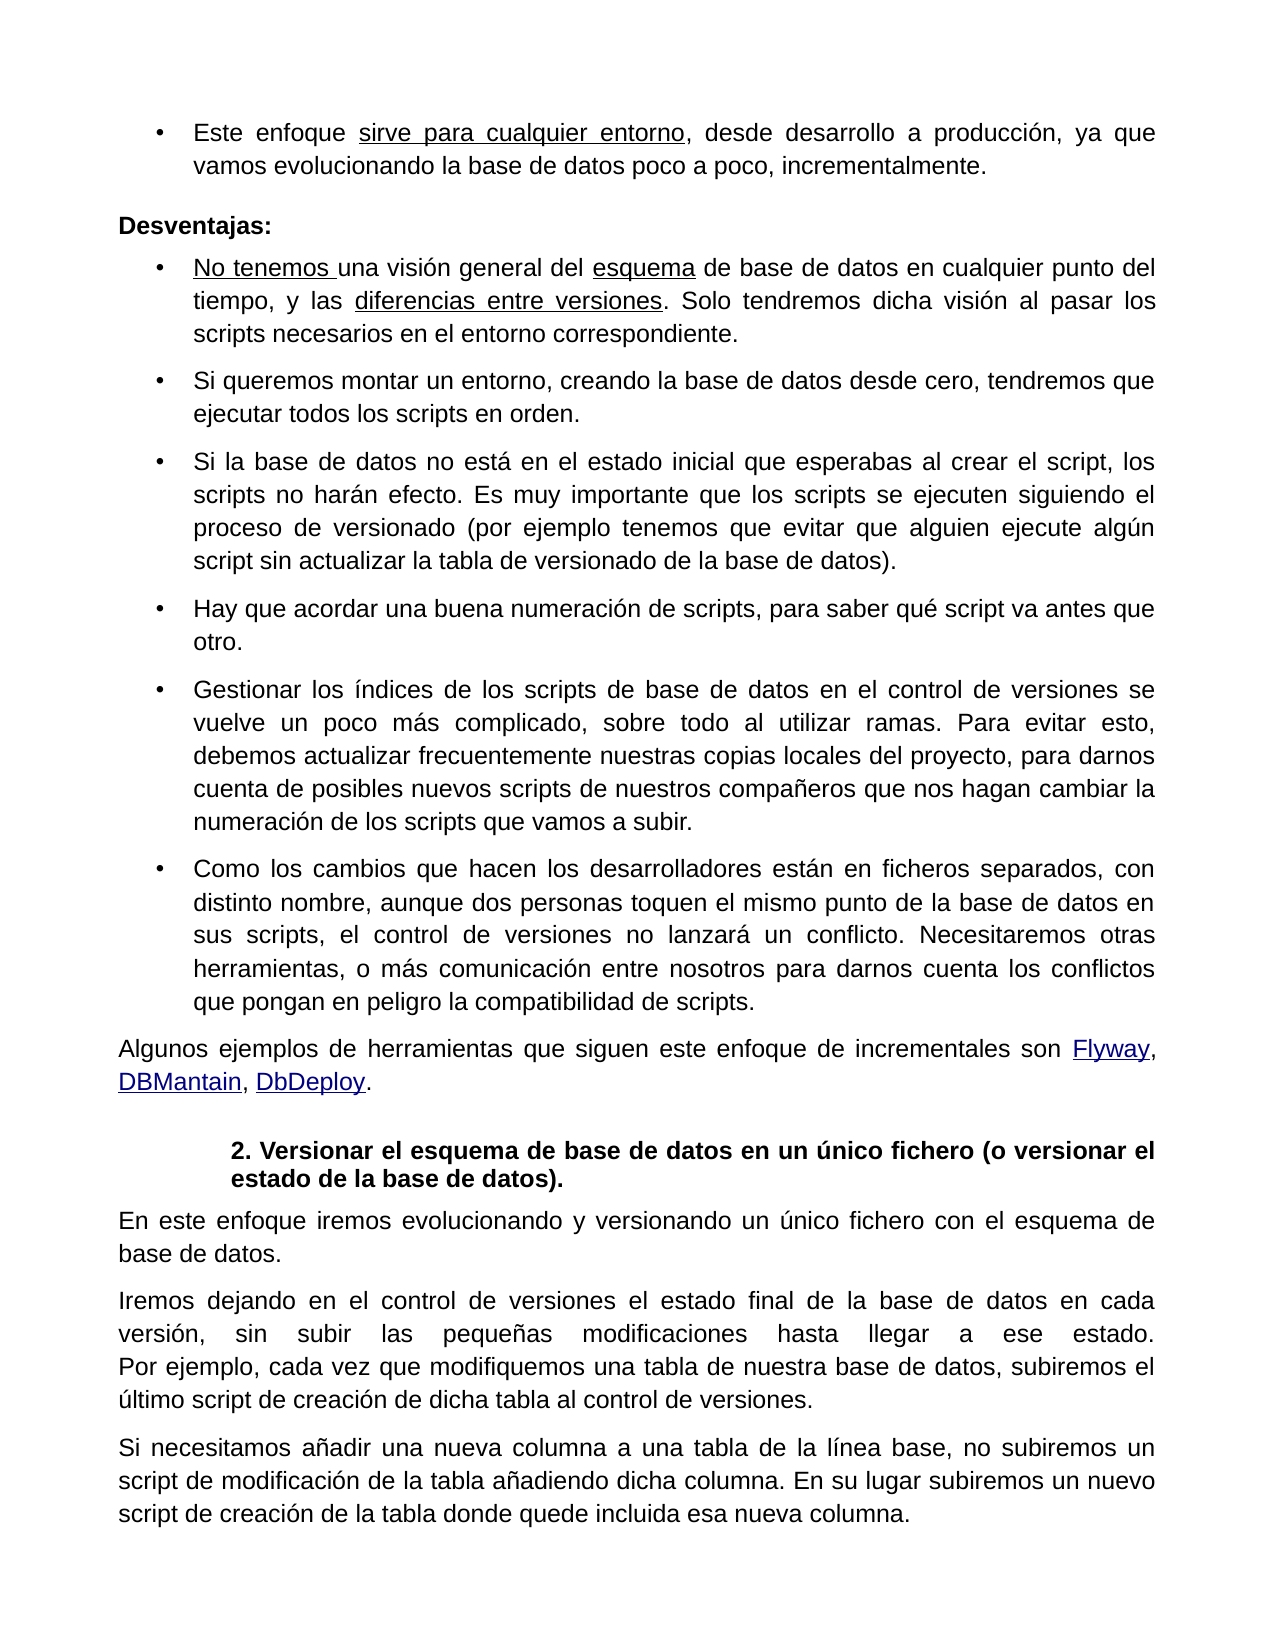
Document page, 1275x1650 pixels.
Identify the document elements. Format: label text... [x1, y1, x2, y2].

text Algunos ejemplos de herramientas que siguen este enfoque de incrementales son Flyway, DBMantain, DbDeploy. [118, 1034, 1157, 1096]
list No tenemos una visión general del esquema de base de datos en cualquier punto del tiempo, y las diferencias entre versiones. Solo tendremos dicha visión al pasar los scripts necesarios en el entorno correspondiente. [156, 253, 1157, 347]
subtitle Desventajas: [118, 211, 1157, 240]
list Este enfoque sirve para cualquier entorno, desde desarrollo a producción, ya que vamos evolucionando la base de datos poco a poco, incrementalmente. [156, 118, 1157, 180]
list Si queremos montar un entorno, creando la base de datos desde cero, tendremos que ejecutar todos los scripts en orden. [156, 366, 1157, 428]
list Como los cambios que hacen los desarrolladores están en ficheros separados, con distinto nombre, aunque dos personas toquen el mismo punto de la base de datos en sus scripts, el control de versiones no lanzará un conflicto. Necesitaremos otras herramientas, o más comunicación entre nosotros para darnos cuenta los conflictos que pongan en peligro la compatibilidad de scripts. [156, 854, 1157, 1015]
text En este enfoque iremos evolucionando y versionando un único fichero con el esquema de base de datos. [118, 1206, 1157, 1267]
list Gestionar los índices de los scripts de base de datos en el control de versiones se vuelve un poco más complicado, sobre todo al utilizar ramas. Para evitar esto, debemos actualizar frecuentemente nuestras copias locales del proyecto, para darnos cuenta de posibles nuevos scripts de nuestros compañeros que nos hagan cambiar la numeración de los scripts que vamos a subir. [156, 674, 1157, 836]
list Hay que acordar una buena numeración de scripts, para saber qué script va antes que otro. [156, 594, 1157, 656]
list Si la base de datos no está en el estado inicial que esperabas al crear el script, los scripts no harán efecto. Es muy importante que los scripts se ejecuten siguiendo el proceso de versionado (por ejemplo tenemos que evitar que alguien ejecute algún script sin actualizar la tabla de versionado de la base de datos). [156, 447, 1157, 575]
subtitle 2. Versionar el esquema de base de datos en un único fichero (o versionar el estado de la base de datos). [193, 1136, 1157, 1193]
text Si necesitamos añadir una nueva columna a una tabla de la línea base, no subiremos un script de modificación de la tabla añadiendo dicha columna. En su lugar subiremos un nuevo script de creación de la tabla donde quede incluida esa nueva columna. [118, 1433, 1157, 1528]
text Iremos dejando en el control de versiones el estado final de la base de datos en cada versión, sin subir las pequeñas modificaciones hasta llegar a ese estado. Por ejemplo, cada vez que modifiquemos una tabla de nuestra base de datos, subiremos el último script de creación de dicha tabla al control de versiones. [118, 1286, 1157, 1414]
